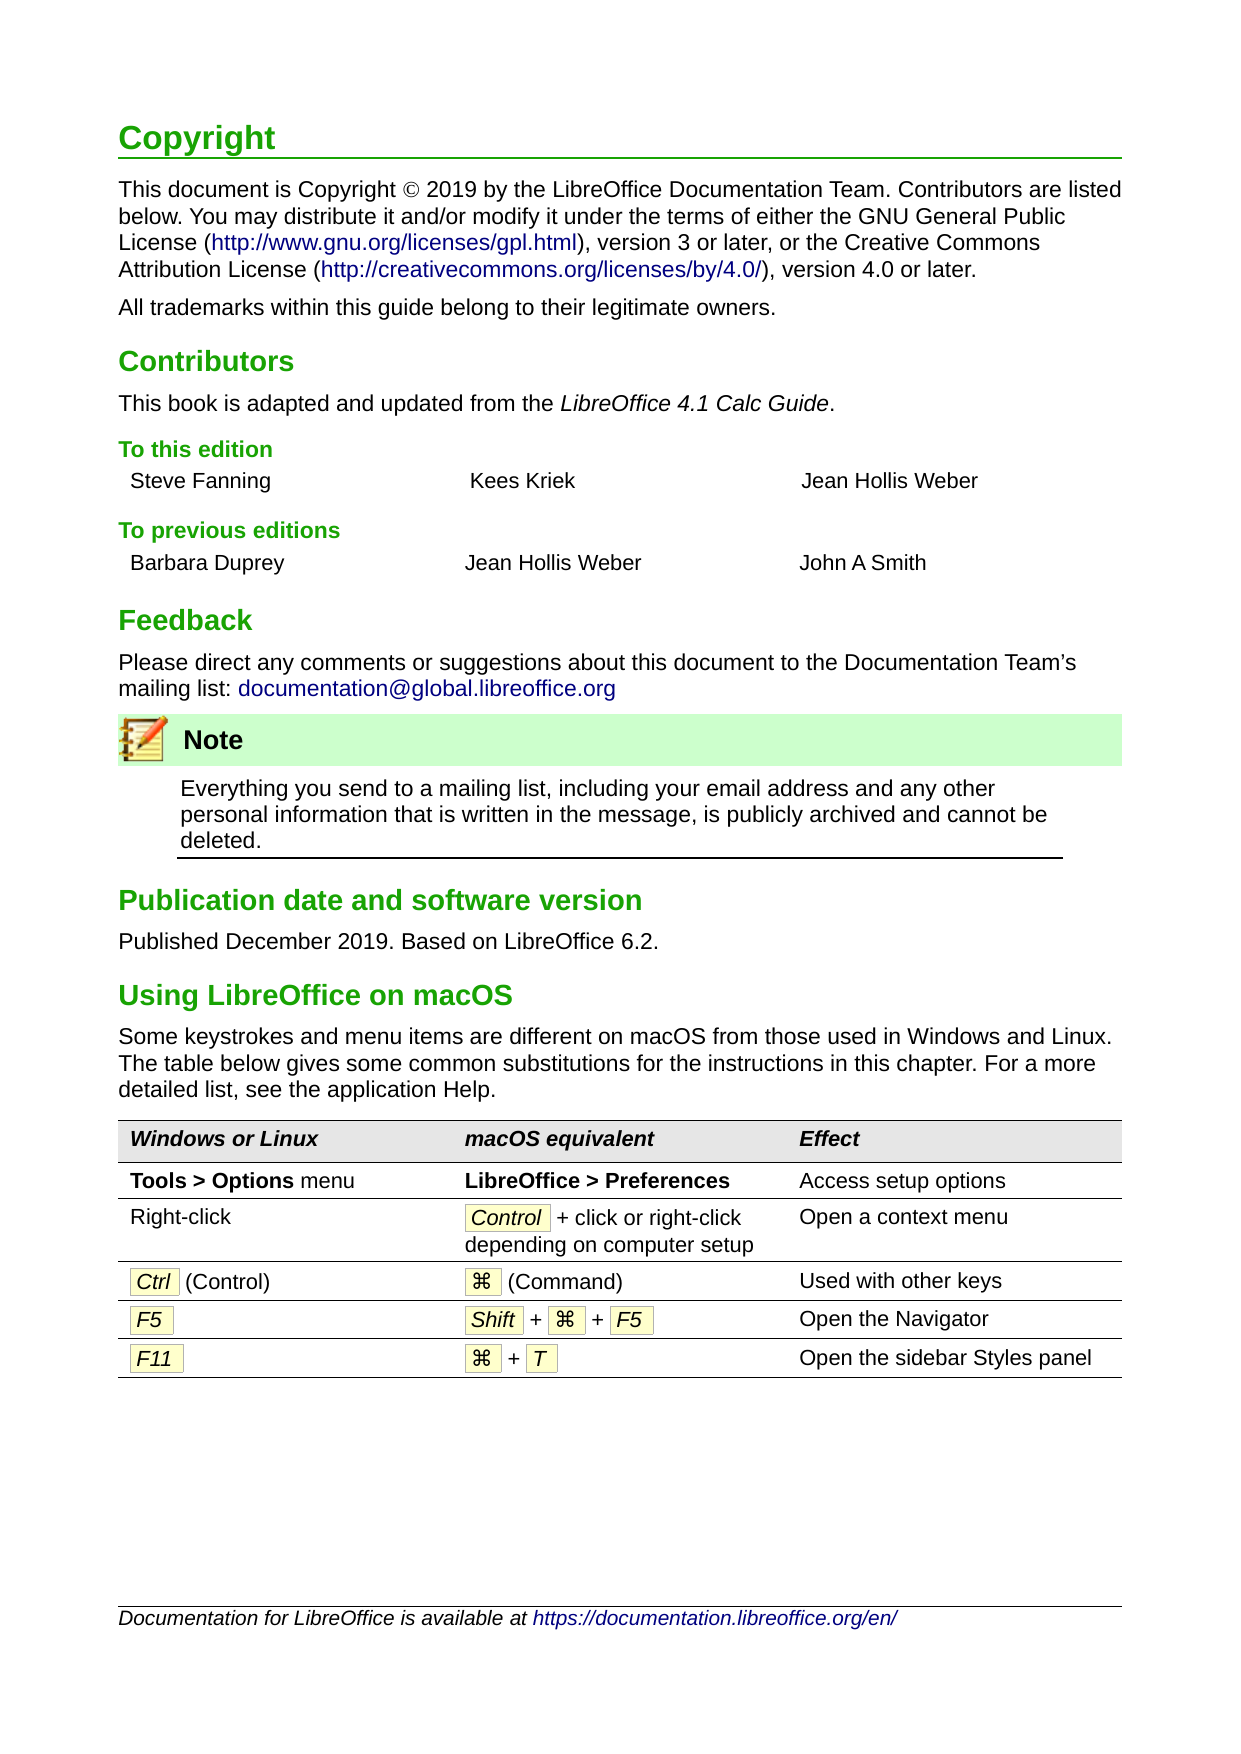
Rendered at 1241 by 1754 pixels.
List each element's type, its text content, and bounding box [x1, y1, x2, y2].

picture [119, 714, 170, 765]
text Published December 2019. Based on LibreOffice 6.2. [118, 928, 1122, 954]
table_cell ⌘ (Command) [453, 1262, 787, 1300]
subtitle Feedback [118, 603, 1122, 637]
table_cell ⌘ + T [453, 1339, 787, 1377]
subtitle Publication date and software version [118, 883, 1122, 916]
table_header John A Smith [788, 550, 1122, 579]
table_cell Used with other keys [787, 1262, 1122, 1300]
subtitle Using LibreOffice on macOS [118, 978, 1122, 1011]
table_cell Open a context menu [787, 1199, 1122, 1261]
table_header Windows or Linux [118, 1121, 453, 1162]
table_cell Open the sidebar Styles panel [787, 1339, 1122, 1377]
subtitle Note [118, 714, 1122, 766]
table_header Steve Fanning [118, 468, 458, 498]
table_cell Ctrl (Control) [118, 1262, 453, 1300]
table_cell LibreOffice > Preferences [453, 1163, 787, 1198]
table_cell Shift + ⌘ + F5 [453, 1301, 787, 1338]
subtitle Copyright [118, 118, 1122, 157]
table_header Effect [787, 1121, 1122, 1162]
table_cell Access setup options [787, 1163, 1122, 1198]
table_cell Tools > Options menu [118, 1163, 453, 1198]
table_header Barbara Duprey [118, 550, 453, 579]
table_header Kees Kriek [458, 468, 789, 498]
text This document is Copyright © 2019 by the LibreOffice Documentation Team. Contributors are listed below. You may distribute it and/or modify it under the terms of either the GNU General Public License (http://www.gnu.org/licenses/gpl.html), version 3 or later, or the Creative Commons Attribution License (http://creativecommons.org/licenses/by/4.0/), version 4.0 or later. [118, 176, 1122, 282]
text All trademarks within this guide belong to their legitimate owners. [118, 294, 1122, 321]
table_cell Right-click [118, 1199, 453, 1261]
subtitle Contributors [118, 344, 1122, 378]
text This book is adapted and updated from the LibreOffice 4.1 Calc Guide. [118, 390, 1122, 416]
subtitle To this edition [118, 436, 1122, 462]
table_header Jean Hollis Weber [789, 468, 1122, 498]
table_header Jean Hollis Weber [453, 550, 787, 579]
text Please direct any comments or suggestions about this document to the Documentation Team’s mailing list: documentation@global.libreoffice.org [118, 648, 1122, 701]
subtitle To previous editions [118, 517, 1122, 544]
table_cell F11 [118, 1339, 453, 1377]
table_cell Open the Navigator [787, 1301, 1122, 1338]
table_header macOS equivalent [453, 1121, 787, 1162]
table_cell Control + click or right-click depending on computer setup [453, 1199, 787, 1261]
text Some keystrokes and menu items are different on macOS from those used in Windows and Linux. The table below gives some common substitutions for the instructions in this chapter. For a more detailed list, see the application Help. [118, 1023, 1122, 1102]
text Everything you send to a mailing list, including your email address and any other personal information that is written in the message, is publicly archived and cannot be deleted. [177, 772, 1063, 857]
table_cell F5 [118, 1301, 453, 1338]
